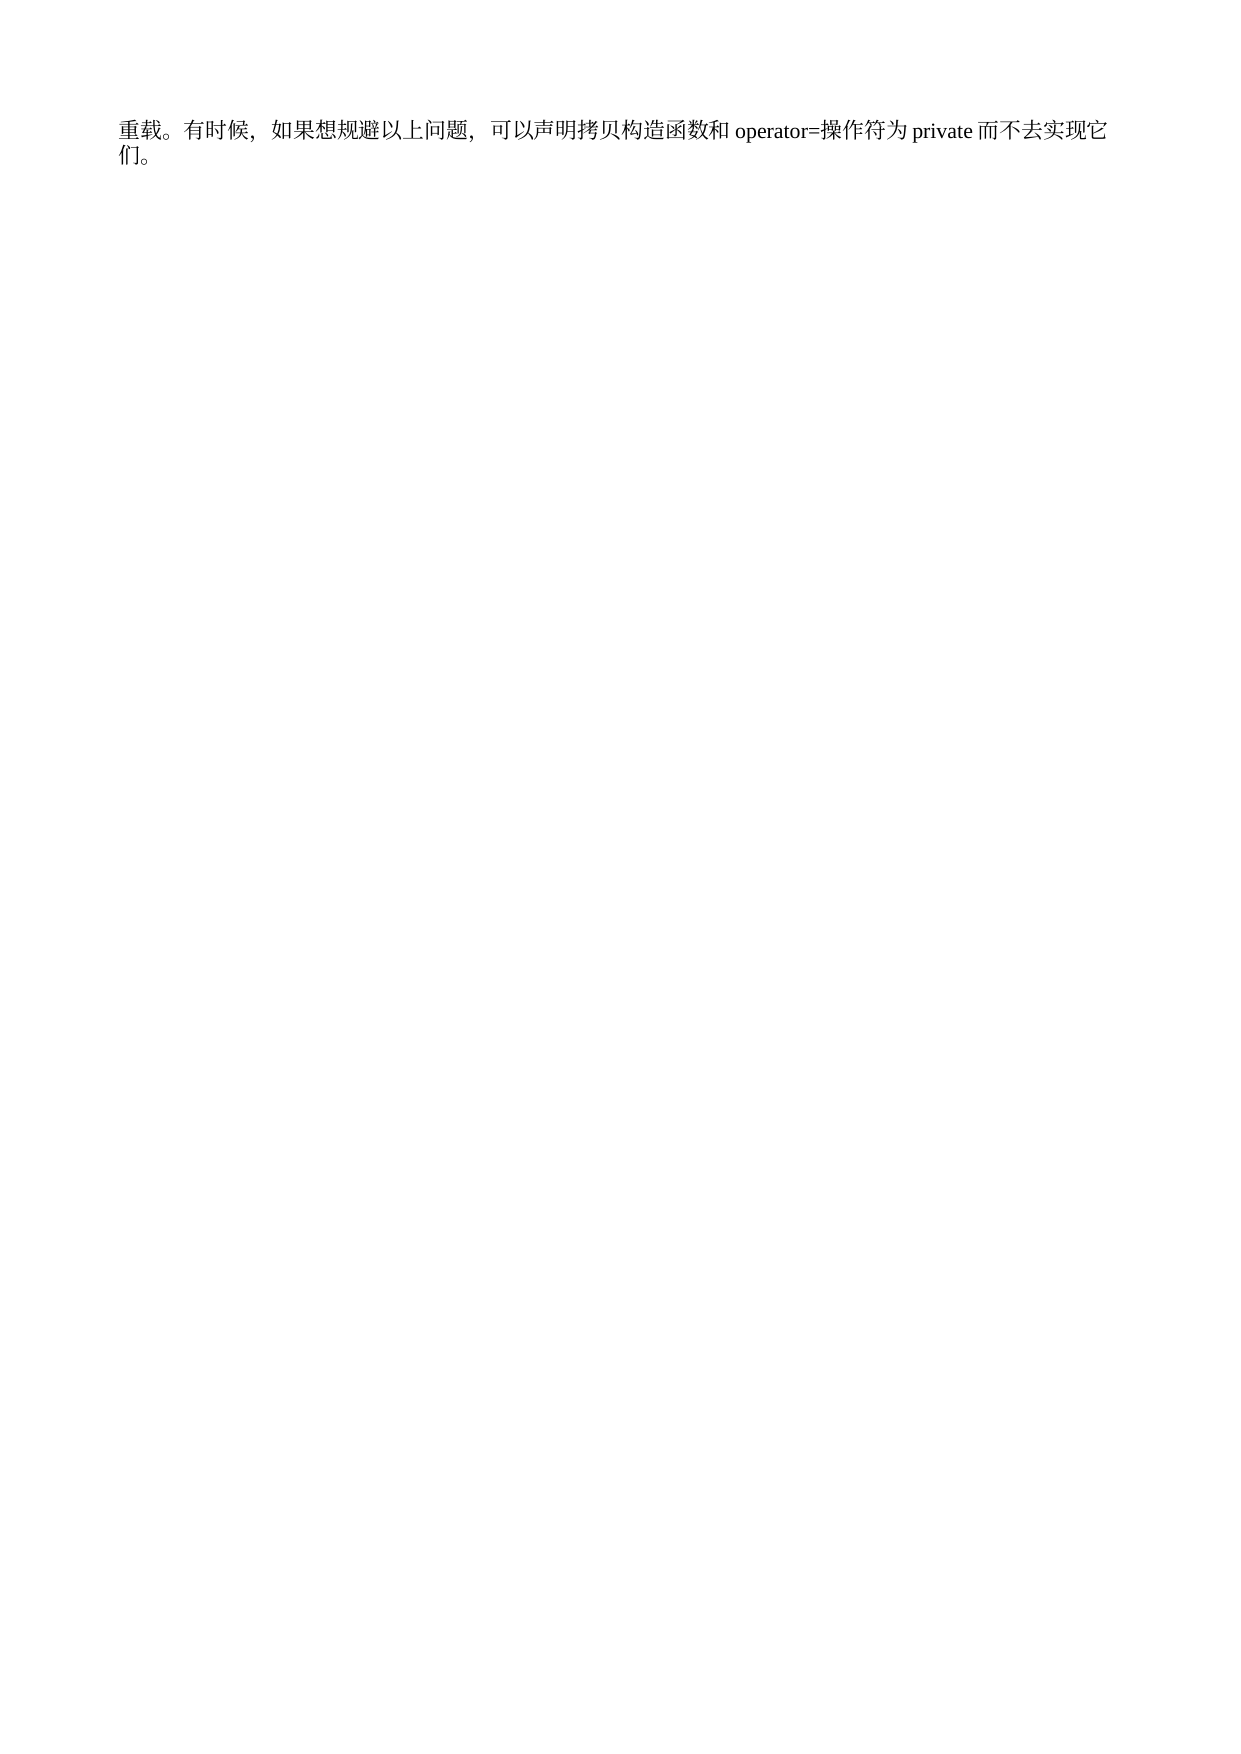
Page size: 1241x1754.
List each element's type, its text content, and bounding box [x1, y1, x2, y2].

text 重载。有时候，如果想规避以上问题，可以声明拷贝构造函数和operator=操作符为private而不去实现它们。 [118, 118, 1122, 168]
